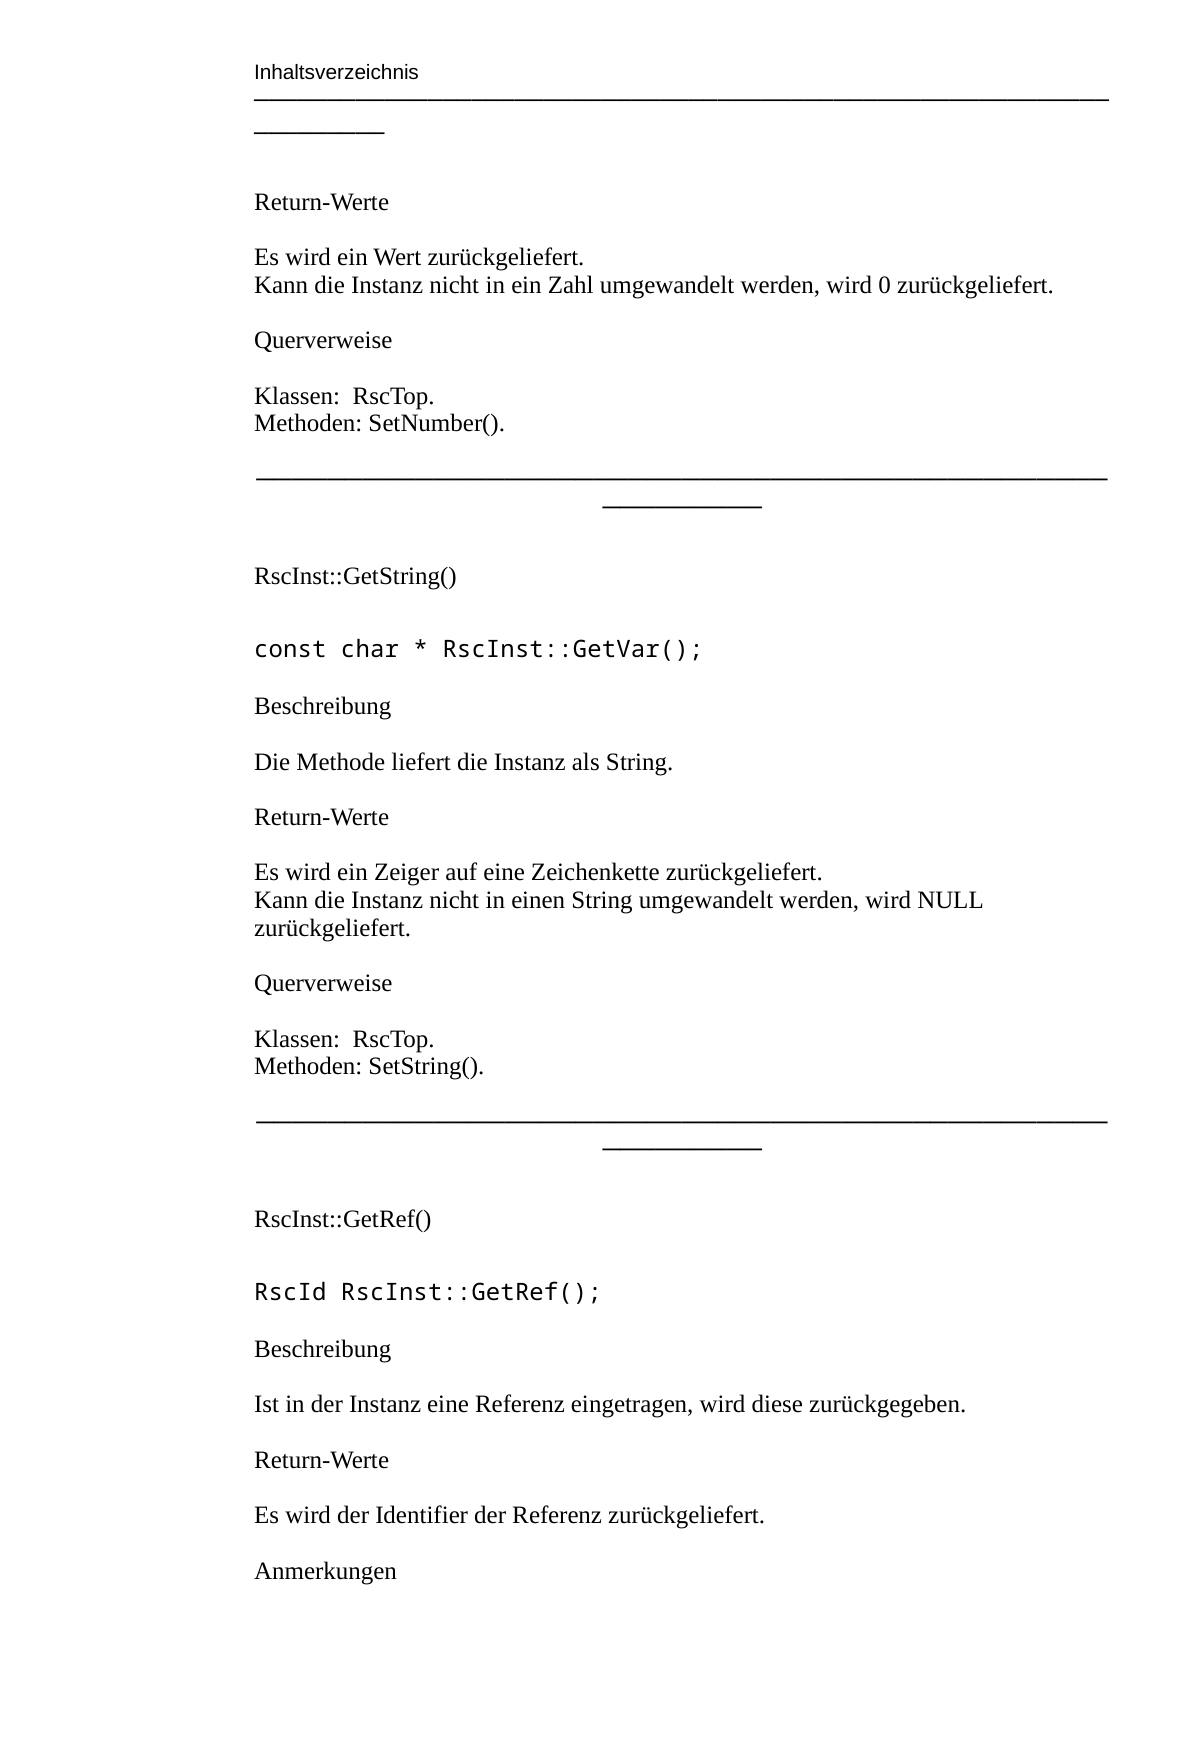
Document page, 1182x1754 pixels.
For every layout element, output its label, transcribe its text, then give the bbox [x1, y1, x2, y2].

text ───────────────────────────────────────────────────────── [254, 1108, 1110, 1163]
text Querverweise [254, 969, 1110, 997]
text Methoden: SetString(). [254, 1052, 1110, 1080]
text ───────────────────────────────────────────────────────── [254, 465, 1110, 520]
text Es wird der Identifier der Referenz zurückgeliefert. [254, 1501, 1110, 1529]
text Es wird ein Wert zurückgeliefert. [254, 243, 1110, 271]
text Klassen: RscTop. [254, 1025, 1110, 1052]
text Return-Werte [254, 188, 1110, 216]
text Methoden: SetNumber(). [254, 409, 1110, 437]
text Querverweise [254, 326, 1110, 354]
text Beschreibung [254, 1335, 1110, 1363]
text Beschreibung [254, 692, 1110, 720]
list const char * RscInst::GetVar(); [254, 632, 1110, 664]
text Anmerkungen [254, 1557, 1110, 1584]
text RscInst::GetString() [254, 562, 1110, 590]
text Kann die Instanz nicht in ein Zahl umgewandelt werden, wird 0 zurückgeliefert. [254, 271, 1110, 299]
text Es wird ein Zeiger auf eine Zeichenkette zurückgeliefert. [254, 858, 1110, 886]
list RscId RscInst::GetRef(); [254, 1275, 1110, 1307]
text Return-Werte [254, 803, 1110, 831]
text Klassen: RscTop. [254, 382, 1110, 409]
text Ist in der Instanz eine Referenz eingetragen, wird diese zurückgegeben. [254, 1391, 1110, 1418]
text Die Methode liefert die Instanz als String. [254, 748, 1110, 775]
text Kann die Instanz nicht in einen String umgewandelt werden, wird NULL zurückgeliefert. [254, 886, 1110, 942]
text Return-Werte [254, 1446, 1110, 1474]
text RscInst::GetRef() [254, 1205, 1110, 1233]
